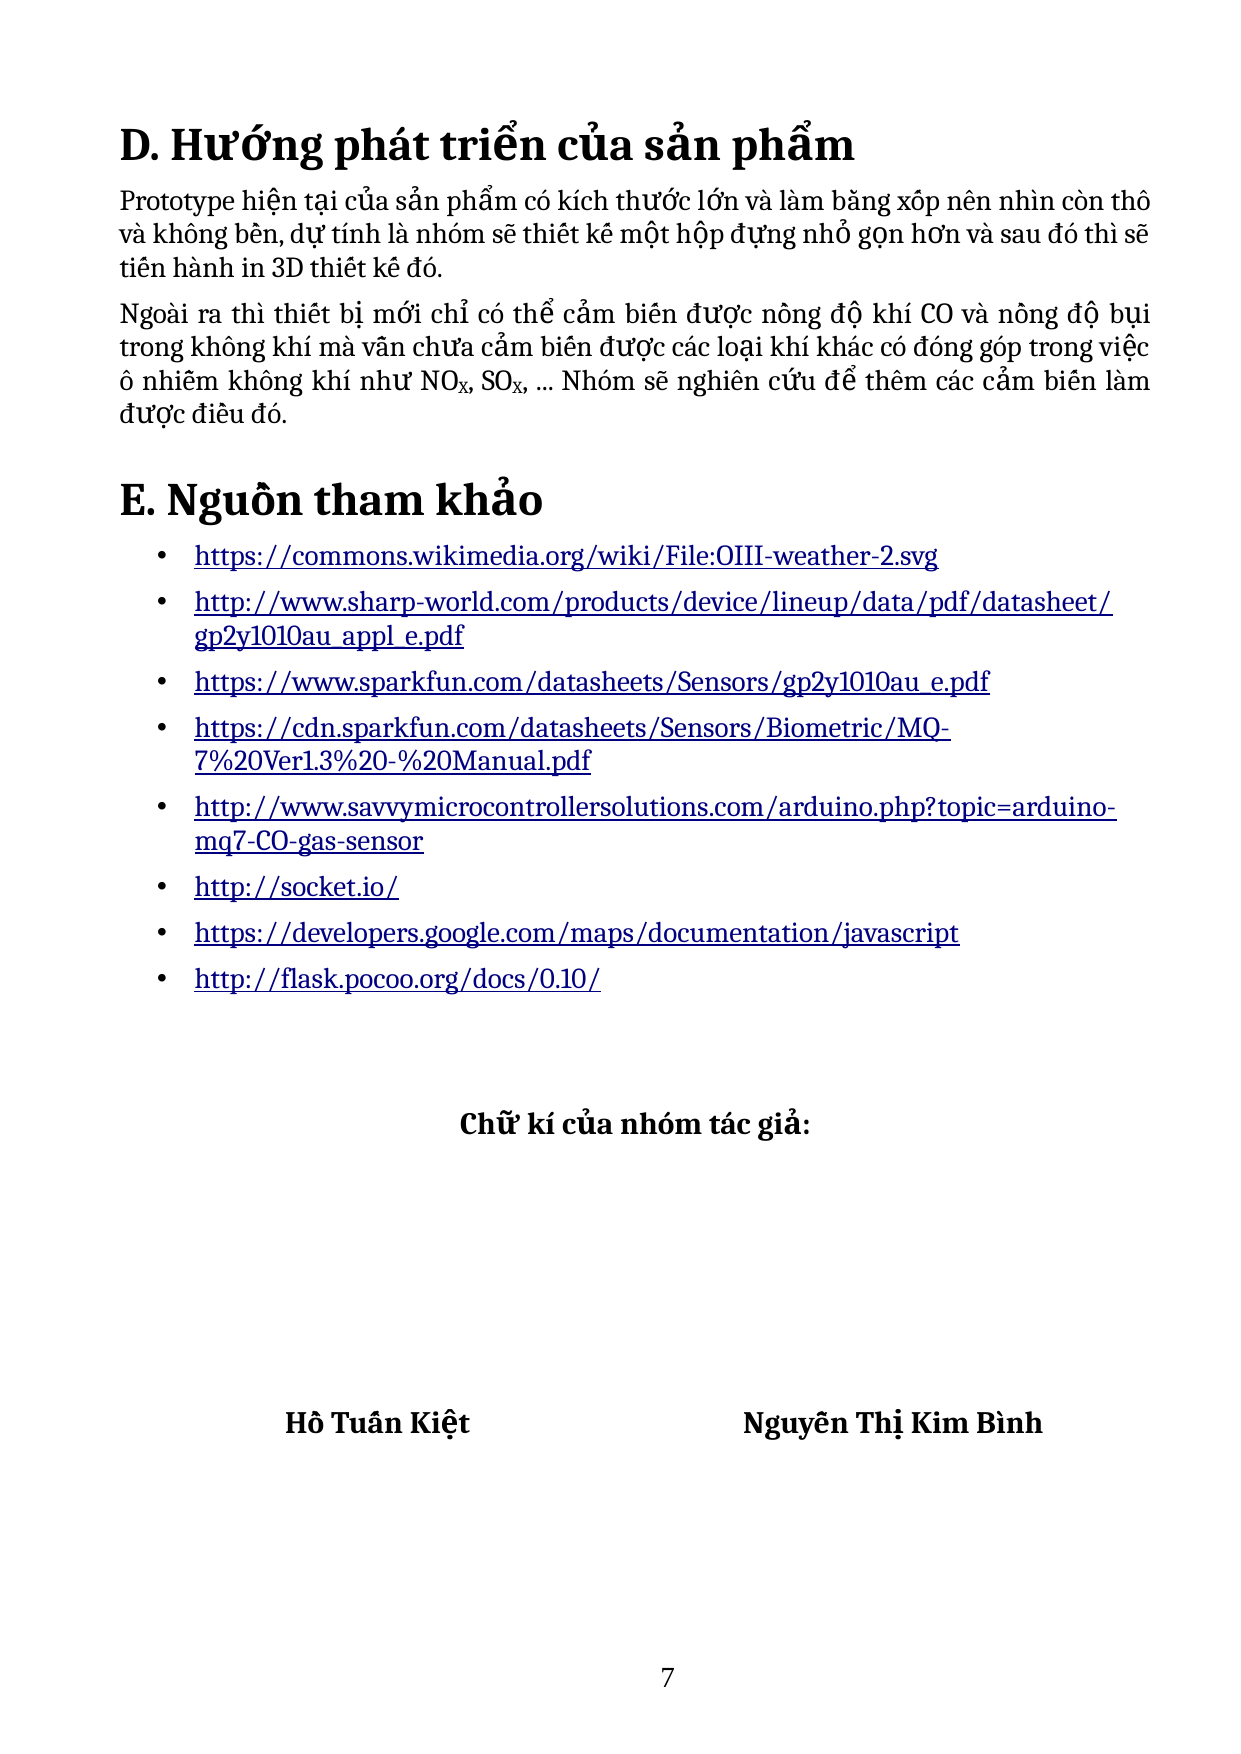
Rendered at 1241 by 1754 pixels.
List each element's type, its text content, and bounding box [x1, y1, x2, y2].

list http://www.savvymicrocontrollersolutions.com/arduino.php?topic=arduino-mq7-CO-gas-sensor [157, 791, 1151, 858]
list http://socket.io/ [157, 870, 1151, 904]
text Prototype hiện tại của sản phẩm có kích thước lớn và làm bằng xốp nên nhìn còn thô và không bền, dự tính là nhóm sẽ thiết kế một hộp đựng nhỏ gọn hơn và sau đó thì sẽ tiến hành in 3D thiết kế đó. [119, 184, 1151, 284]
text Ngoài ra thì thiết bị mới chỉ có thể cảm biến được nồng độ khí CO và nồng độ bụi trong không khí mà vẫn chưa cảm biến được các loại khí khác có đóng góp trong việc ô nhiễm không khí như NOX, SOX, ... Nhóm sẽ nghiên cứu để thêm các cảm biến làm được điều đó. [119, 297, 1151, 431]
table_cell Nguyễn Thị Kim Bình [635, 1148, 1151, 1447]
list https://cdn.sparkfun.com/datasheets/Sensors/Biometric/MQ-7%20Ver1.3%20-%20Manual.pdf [157, 711, 1151, 778]
list https://commons.wikimedia.org/wiki/File:OIII-weather-2.svg [157, 539, 1151, 573]
table_cell Hồ Tuấn Kiệt [119, 1148, 635, 1447]
list http://www.sharp-world.com/products/device/lineup/data/pdf/datasheet/gp2y1010au_appl_e.pdf [157, 585, 1151, 652]
list http://flask.pocoo.org/docs/0.10/ [157, 962, 1151, 996]
subtitle D. Hướng phát triển của sản phẩm [119, 118, 1151, 172]
table_header Chữ kí của nhóm tác giả: [119, 1100, 1151, 1148]
subtitle E. Nguồn tham khảo [119, 474, 1151, 527]
list https://developers.google.com/maps/documentation/javascript [157, 916, 1151, 950]
list https://www.sparkfun.com/datasheets/Sensors/gp2y1010au_e.pdf [157, 665, 1151, 698]
